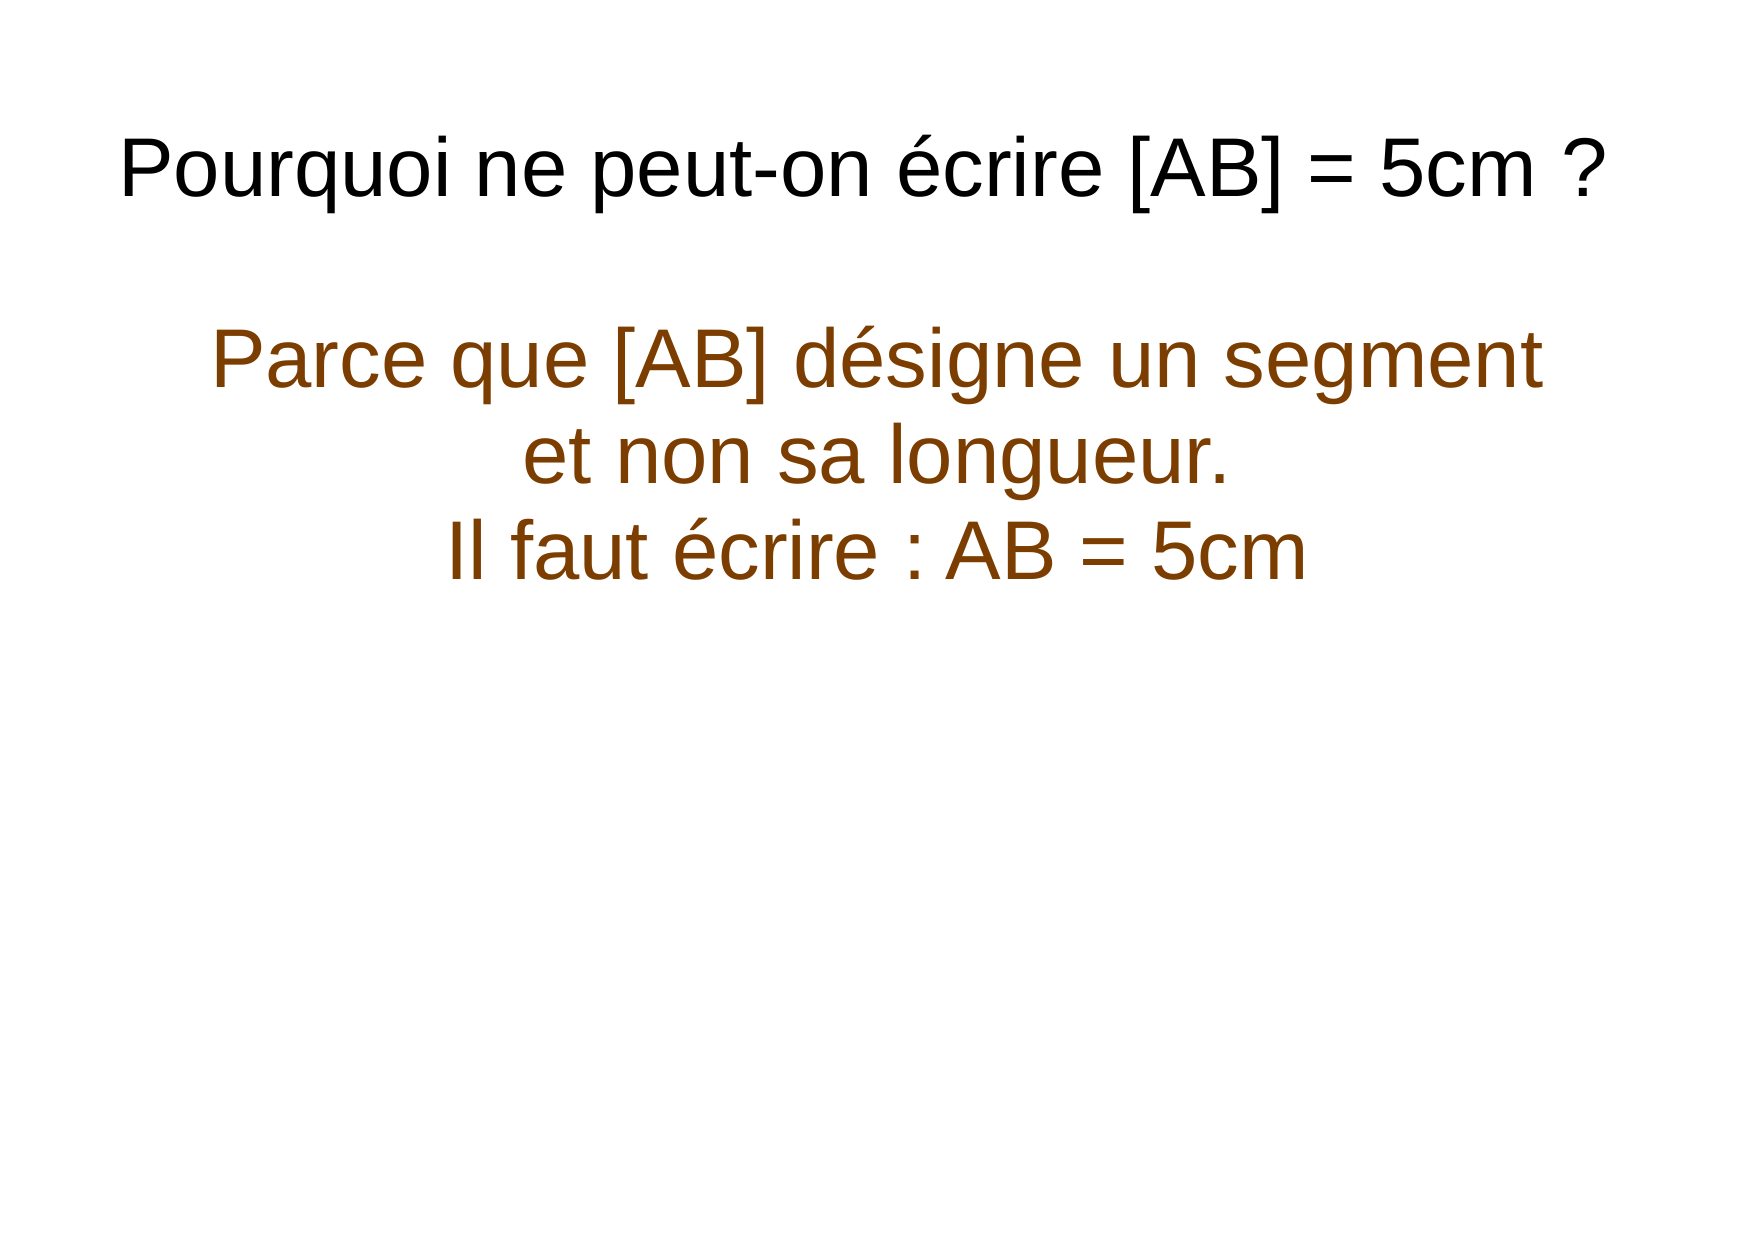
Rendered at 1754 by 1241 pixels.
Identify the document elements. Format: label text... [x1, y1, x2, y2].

text Parce que [AB] désigne un segment et non sa longueur. [118, 310, 1636, 501]
text Il faut écrire : AB = 5cm [118, 501, 1636, 597]
text Pourquoi ne peut-on écrire [AB] = 5cm ? [118, 118, 1636, 214]
